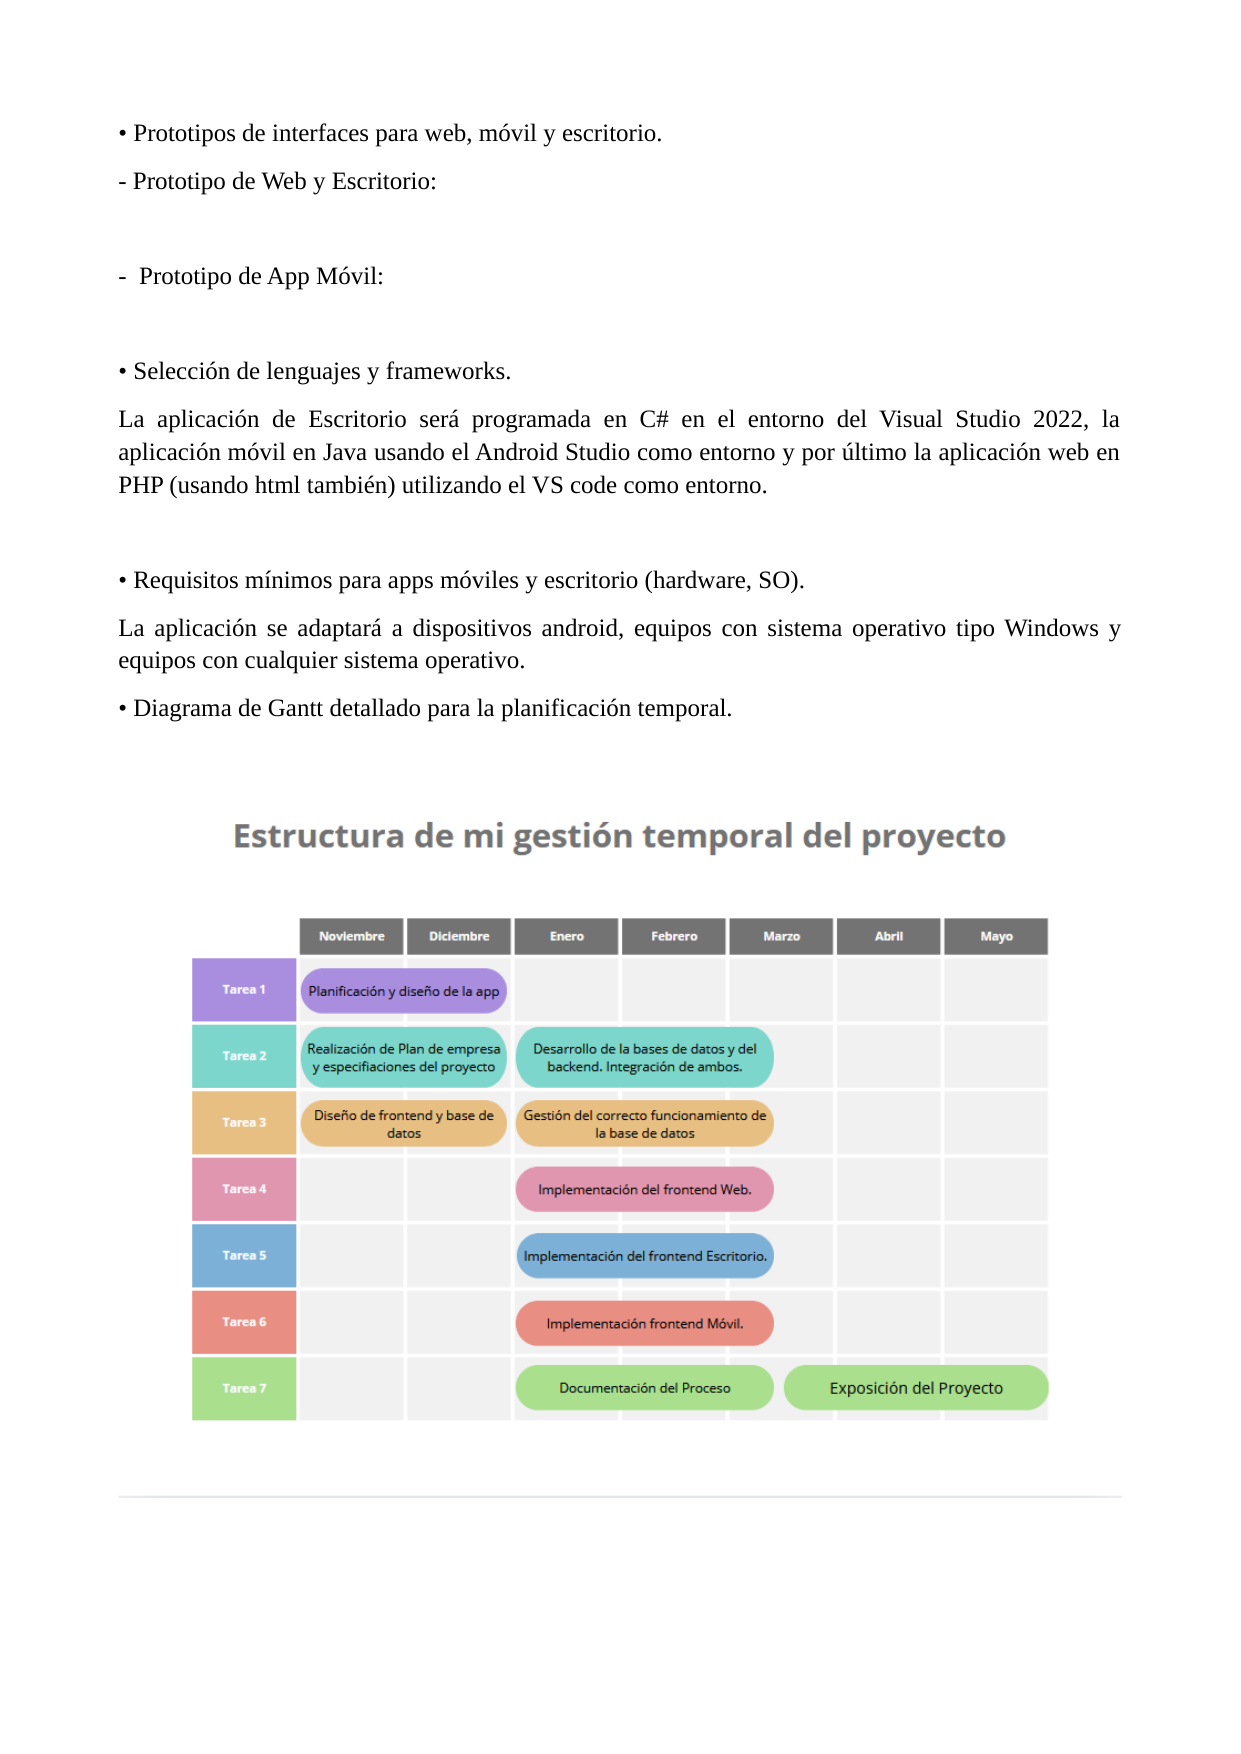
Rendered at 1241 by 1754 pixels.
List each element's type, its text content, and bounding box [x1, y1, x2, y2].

text • Prototipos de interfaces para web, móvil y escritorio. [118, 118, 1122, 147]
text • Requisitos mínimos para apps móviles y escritorio (hardware, SO). [118, 565, 1122, 594]
text La aplicación se adaptará a dispositivos android, equipos con sistema operativo tipo Windows y equipos con cualquier sistema operativo. [118, 613, 1122, 674]
text • Selección de lenguajes y frameworks. [118, 356, 1122, 385]
picture [118, 740, 1123, 1498]
text La aplicación de Escritorio será programada en C# en el entorno del Visual Studio 2022, la aplicación móvil en Java usando el Android Studio como entorno y por último la aplicación web en PHP (usando html también) utilizando el VS code como entorno. [118, 404, 1122, 498]
text • Diagrama de Gantt detallado para la planificación temporal. [118, 693, 1122, 722]
text - Prototipo de Web y Escritorio: [118, 166, 1122, 194]
text - Prototipo de App Móvil: [118, 261, 1122, 290]
